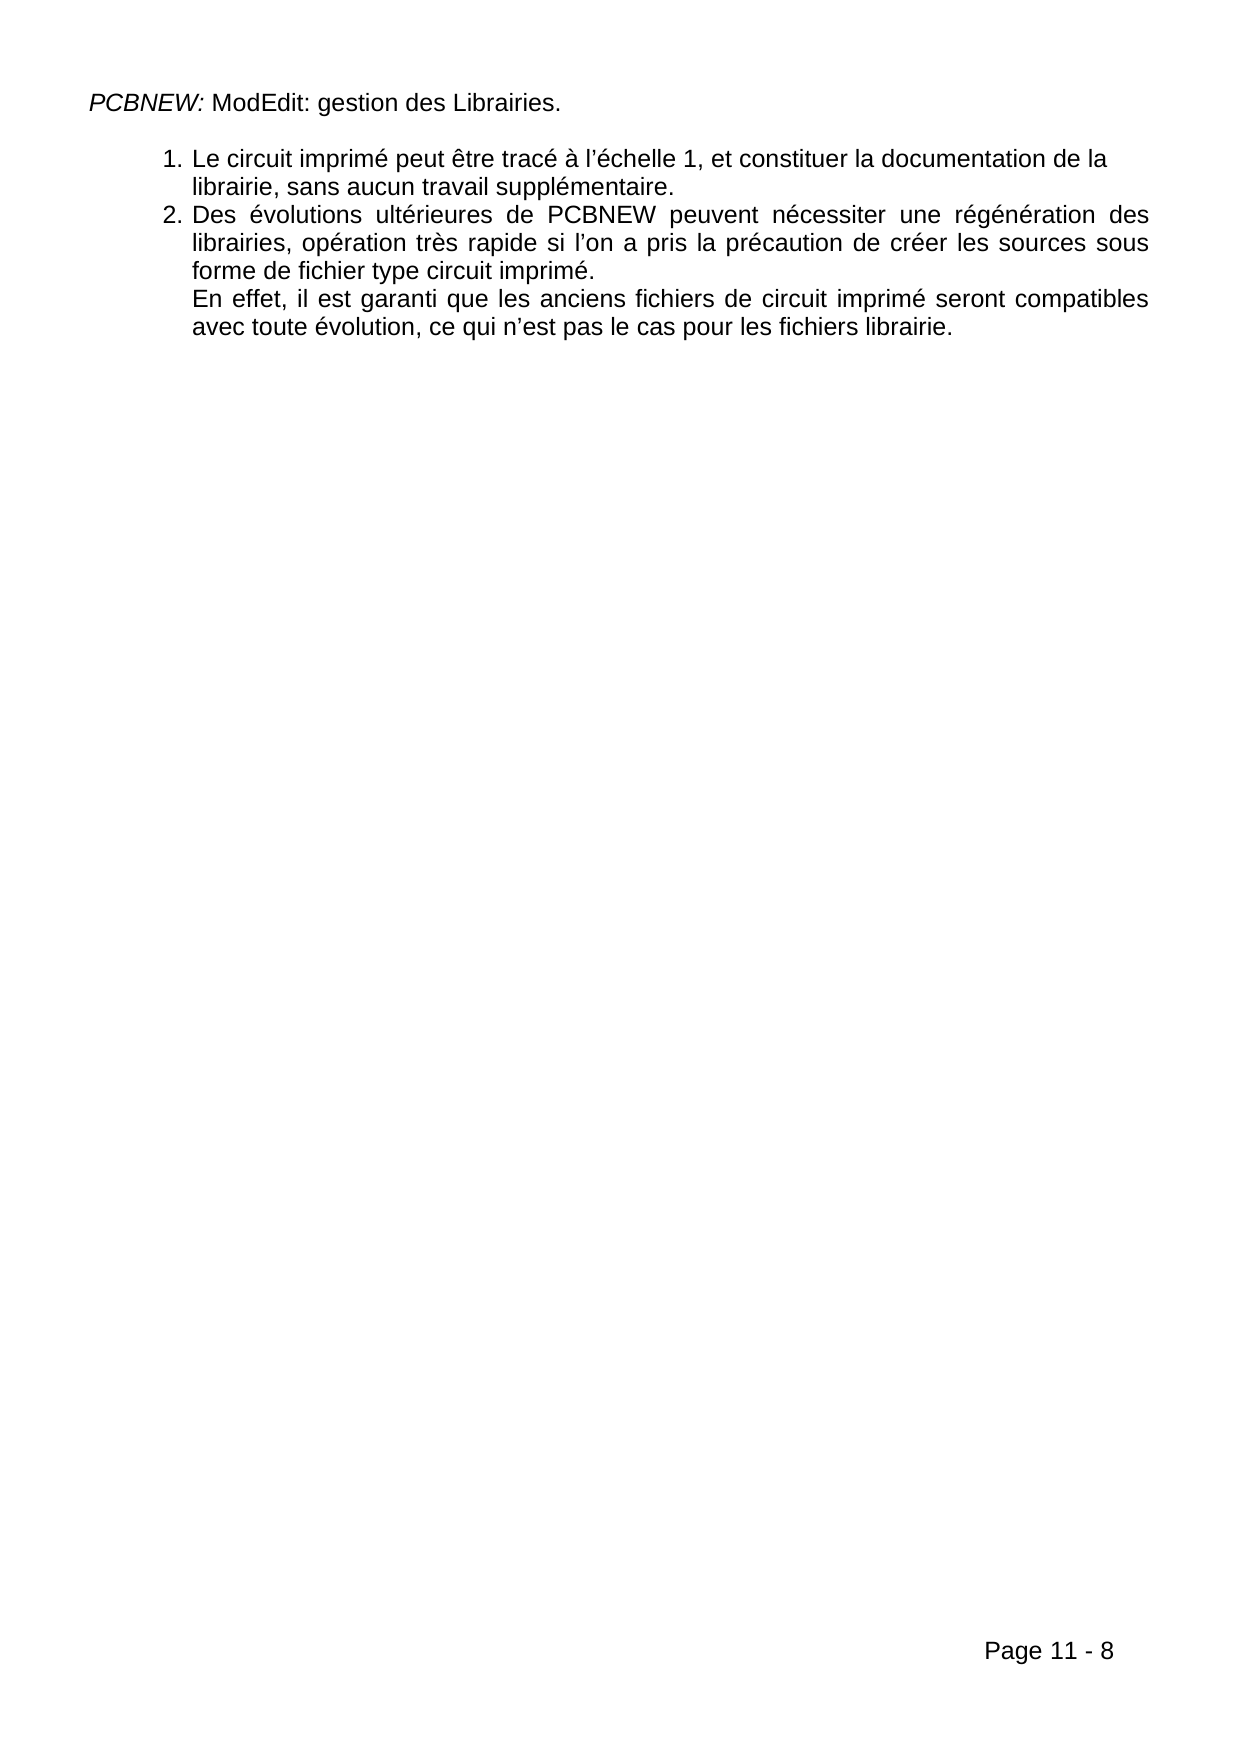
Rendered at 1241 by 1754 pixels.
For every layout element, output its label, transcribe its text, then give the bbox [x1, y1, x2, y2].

text En effet, il est garanti que les anciens fichiers de circuit imprimé seront compatibles avec toute évolution, ce qui n’est pas le cas pour les fichiers librairie. [192, 285, 1152, 341]
list Des évolutions ultérieures de PCBNEW peuvent nécessiter une régénération des librairies, opération très rapide si l’on a pris la précaution de créer les sources sous forme de fichier type circuit imprimé. [162, 201, 1152, 285]
list Le circuit imprimé peut être tracé à l’échelle 1, et constituer la documentation de la librairie, sans aucun travail supplémentaire. [162, 144, 1152, 201]
